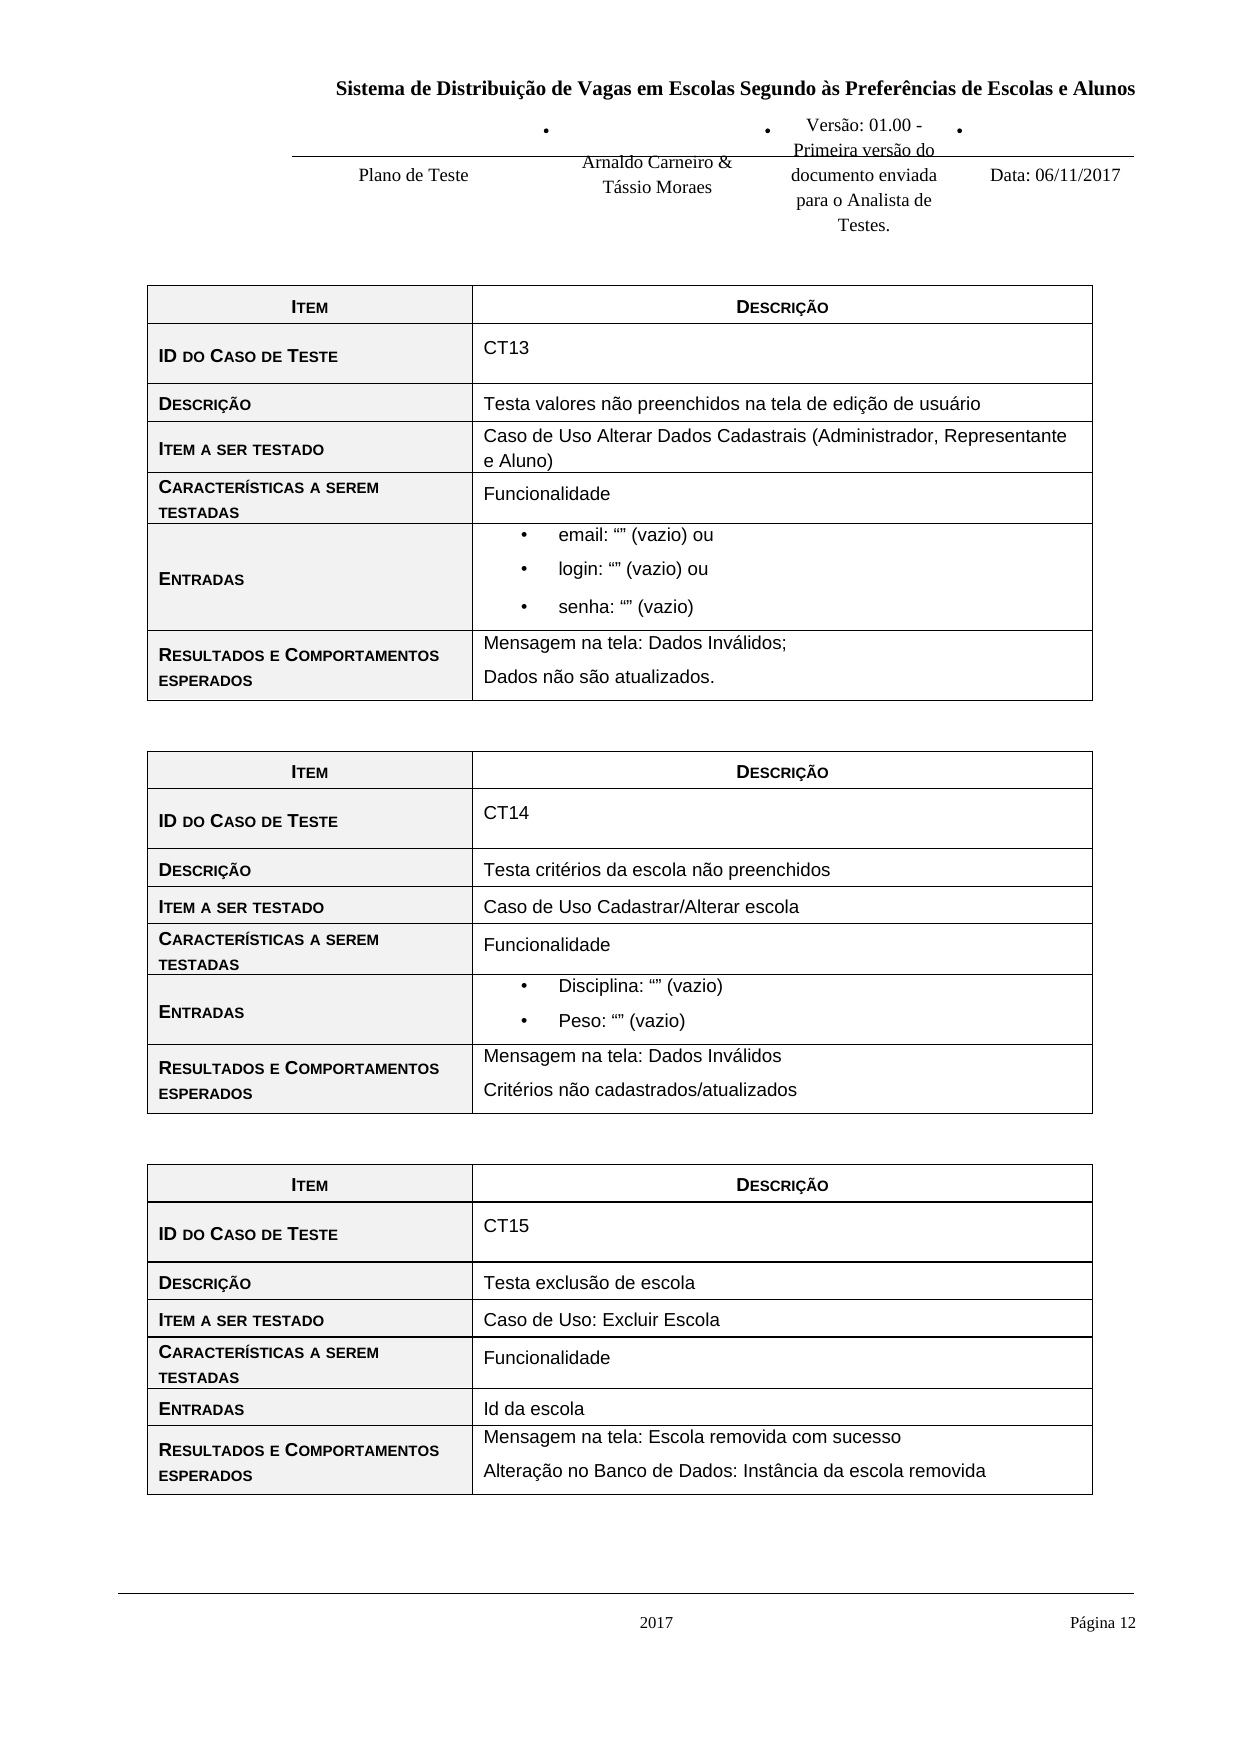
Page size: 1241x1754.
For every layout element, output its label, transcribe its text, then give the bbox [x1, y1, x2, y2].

table_cell Testa critérios da escola não preenchidos [473, 849, 1092, 886]
table_cell Entradas [148, 1389, 472, 1425]
table_cell Funcionalidade [473, 1338, 1092, 1387]
table_cell Caso de Uso: Excluir Escola [473, 1300, 1092, 1336]
table_cell Resultados e Comportamentos esperados [148, 1045, 472, 1113]
table_cell Mensagem na tela: Dados Inválidos; Dados não são atualizados. [473, 631, 1092, 699]
table_header Item [148, 286, 472, 323]
table_cell ID do Caso de Teste [148, 324, 472, 383]
table_cell Item a ser testado [148, 1300, 472, 1336]
table_cell Funcionalidade [473, 924, 1092, 974]
table_cell Entradas [148, 975, 472, 1044]
table_header Descrição [473, 286, 1092, 323]
table_header Descrição [473, 1165, 1092, 1201]
table_cell Descrição [148, 384, 472, 421]
table_cell CT15 [473, 1203, 1092, 1261]
table_cell Resultados e Comportamentos esperados [148, 631, 472, 699]
table_cell CT14 [473, 789, 1092, 848]
table_cell ID do Caso de Teste [148, 789, 472, 848]
table_cell Testa exclusão de escola [473, 1263, 1092, 1299]
table_cell Caso de Uso Alterar Dados Cadastrais (Administrador, Representante e Aluno) [473, 422, 1092, 472]
table_cell Mensagem na tela: Escola removida com sucesso Alteração no Banco de Dados: Instância da escola removida [473, 1426, 1092, 1494]
table_cell Item a ser testado [148, 422, 472, 472]
table_cell Entradas [148, 524, 472, 630]
table_cell Características a serem testadas [148, 924, 472, 974]
table_cell Descrição [148, 849, 472, 886]
table_cell Características a serem testadas [148, 1338, 472, 1387]
table_header Item [148, 1165, 472, 1201]
table_cell CT13 [473, 324, 1092, 383]
table_cell Funcionalidade [473, 473, 1092, 523]
table_header Descrição [473, 752, 1092, 788]
table_header Item [148, 752, 472, 788]
table_cell Características a serem testadas [148, 473, 472, 523]
table_cell Id da escola [473, 1389, 1092, 1425]
table_cell Testa valores não preenchidos na tela de edição de usuário [473, 384, 1092, 421]
table_cell email: “” (vazio) ou login: “” (vazio) ou senha: “” (vazio) [473, 524, 1092, 630]
table_cell Mensagem na tela: Dados Inválidos Critérios não cadastrados/atualizados [473, 1045, 1092, 1113]
table_cell Caso de Uso Cadastrar/Alterar escola [473, 887, 1092, 923]
table_cell Descrição [148, 1263, 472, 1299]
table_cell Disciplina: “” (vazio) Peso: “” (vazio) [473, 975, 1092, 1044]
table_cell ID do Caso de Teste [148, 1203, 472, 1261]
table_cell Item a ser testado [148, 887, 472, 923]
table_cell Resultados e Comportamentos esperados [148, 1426, 472, 1494]
